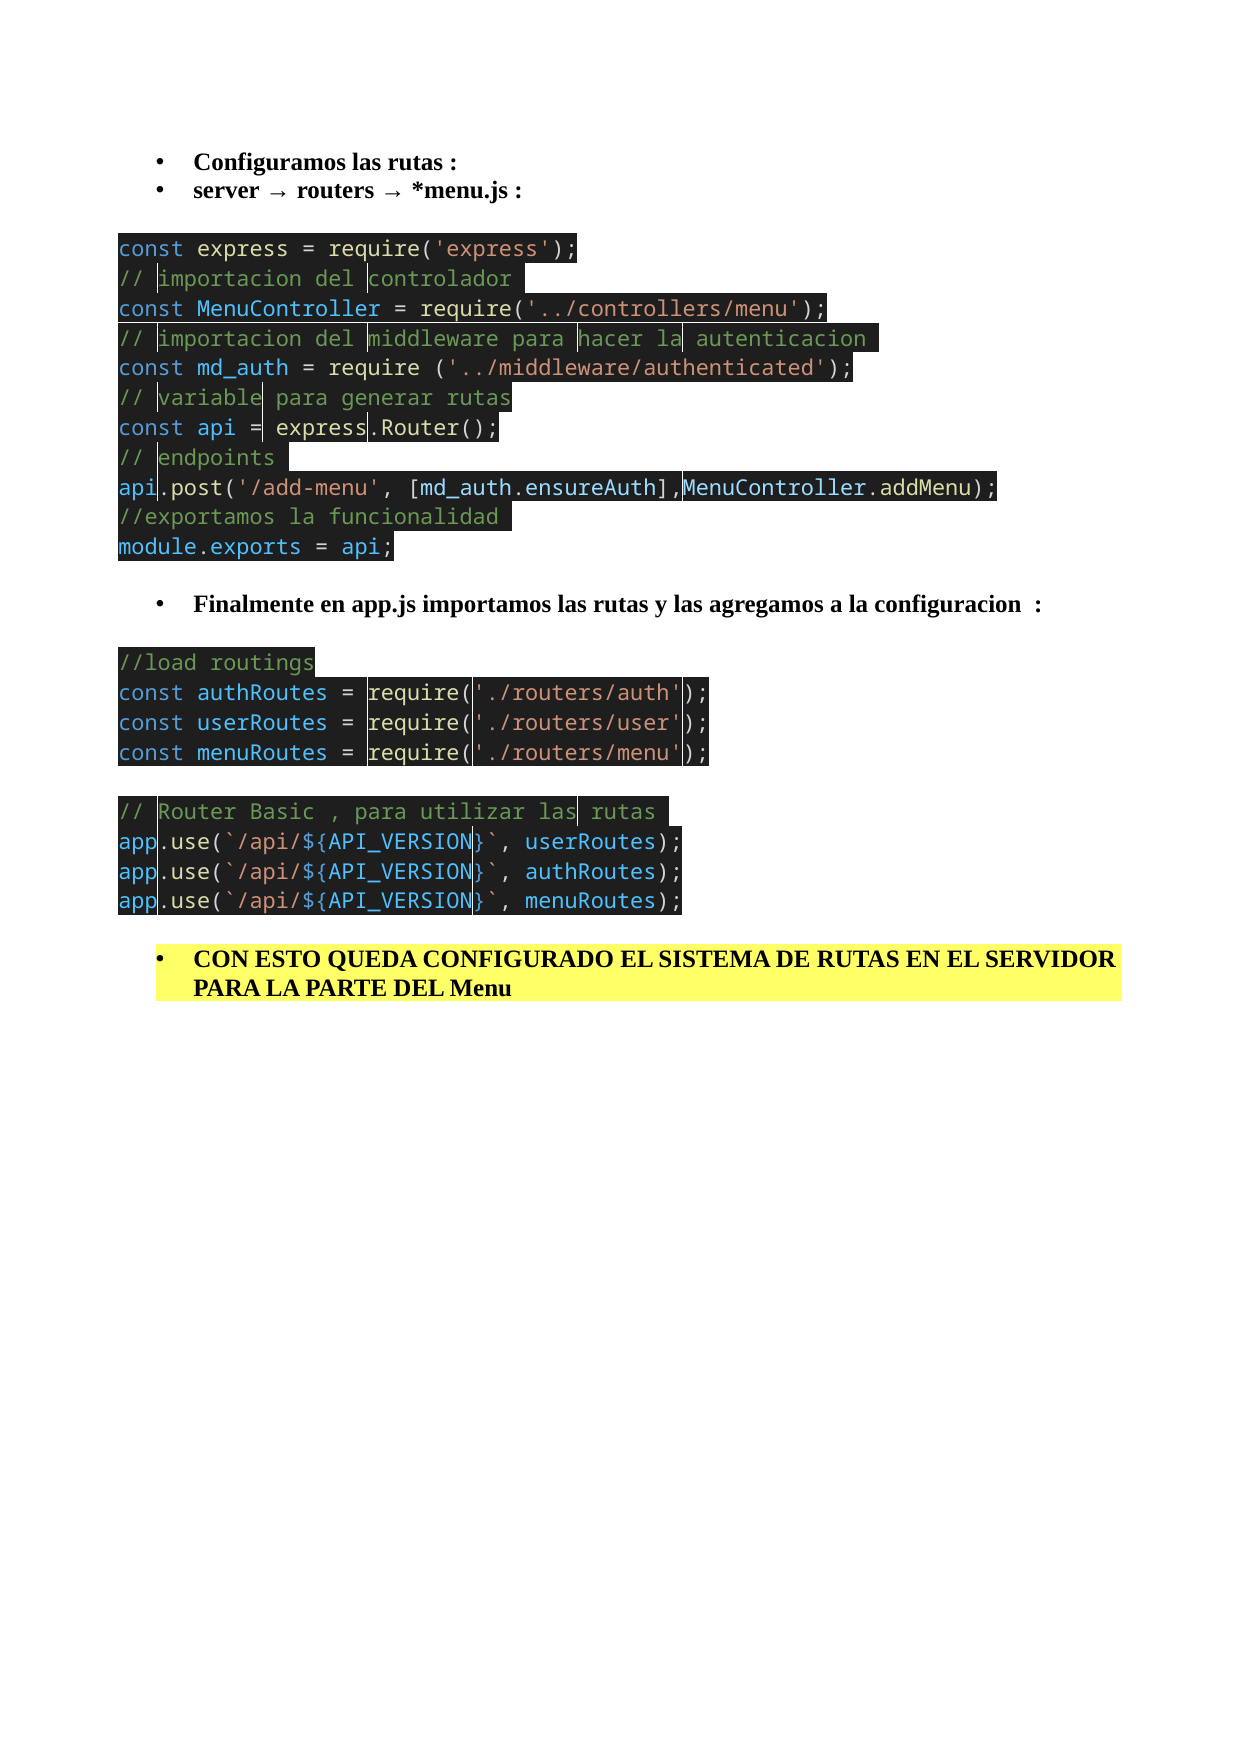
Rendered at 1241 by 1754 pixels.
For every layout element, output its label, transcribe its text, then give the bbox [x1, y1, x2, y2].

text // variable para generar rutas [118, 382, 1122, 412]
text const authRoutes = require('./routers/auth'); [118, 677, 1122, 707]
text const express = require('express'); [118, 233, 1122, 263]
text const md_auth = require ('../middleware/authenticated'); [118, 352, 1122, 382]
list Finalmente en app.js importamos las rutas y las agregamos a la configuracion : [156, 589, 1122, 618]
text const userRoutes = require('./routers/user'); [118, 707, 1122, 736]
text // Router Basic , para utilizar las rutas [118, 796, 1122, 826]
text api.post('/add-menu', [md_auth.ensureAuth],MenuController.addMenu); [118, 471, 1122, 501]
text const MenuController = require('../controllers/menu'); [118, 293, 1122, 322]
text const api = express.Router(); [118, 412, 1122, 442]
text module.exports = api; [118, 531, 1122, 561]
text app.use(`/api/${API_VERSION}`, authRoutes); [118, 856, 1122, 885]
text //load routings [118, 647, 1122, 677]
text app.use(`/api/${API_VERSION}`, userRoutes); [118, 826, 1122, 856]
text // importacion del middleware para hacer la autenticacion [118, 322, 1122, 352]
list CON ESTO QUEDA CONFIGURADO EL SISTEMA DE RUTAS EN EL SERVIDOR PARA LA PARTE DEL Menu [156, 944, 1122, 1001]
text const menuRoutes = require('./routers/menu'); [118, 736, 1122, 766]
text // importacion del controlador [118, 263, 1122, 293]
text app.use(`/api/${API_VERSION}`, menuRoutes); [118, 885, 1122, 915]
list Configuramos las rutas : [156, 147, 1122, 176]
text // endpoints [118, 442, 1122, 471]
text //exportamos la funcionalidad [118, 501, 1122, 531]
list server → routers → *menu.js : [156, 176, 1122, 204]
